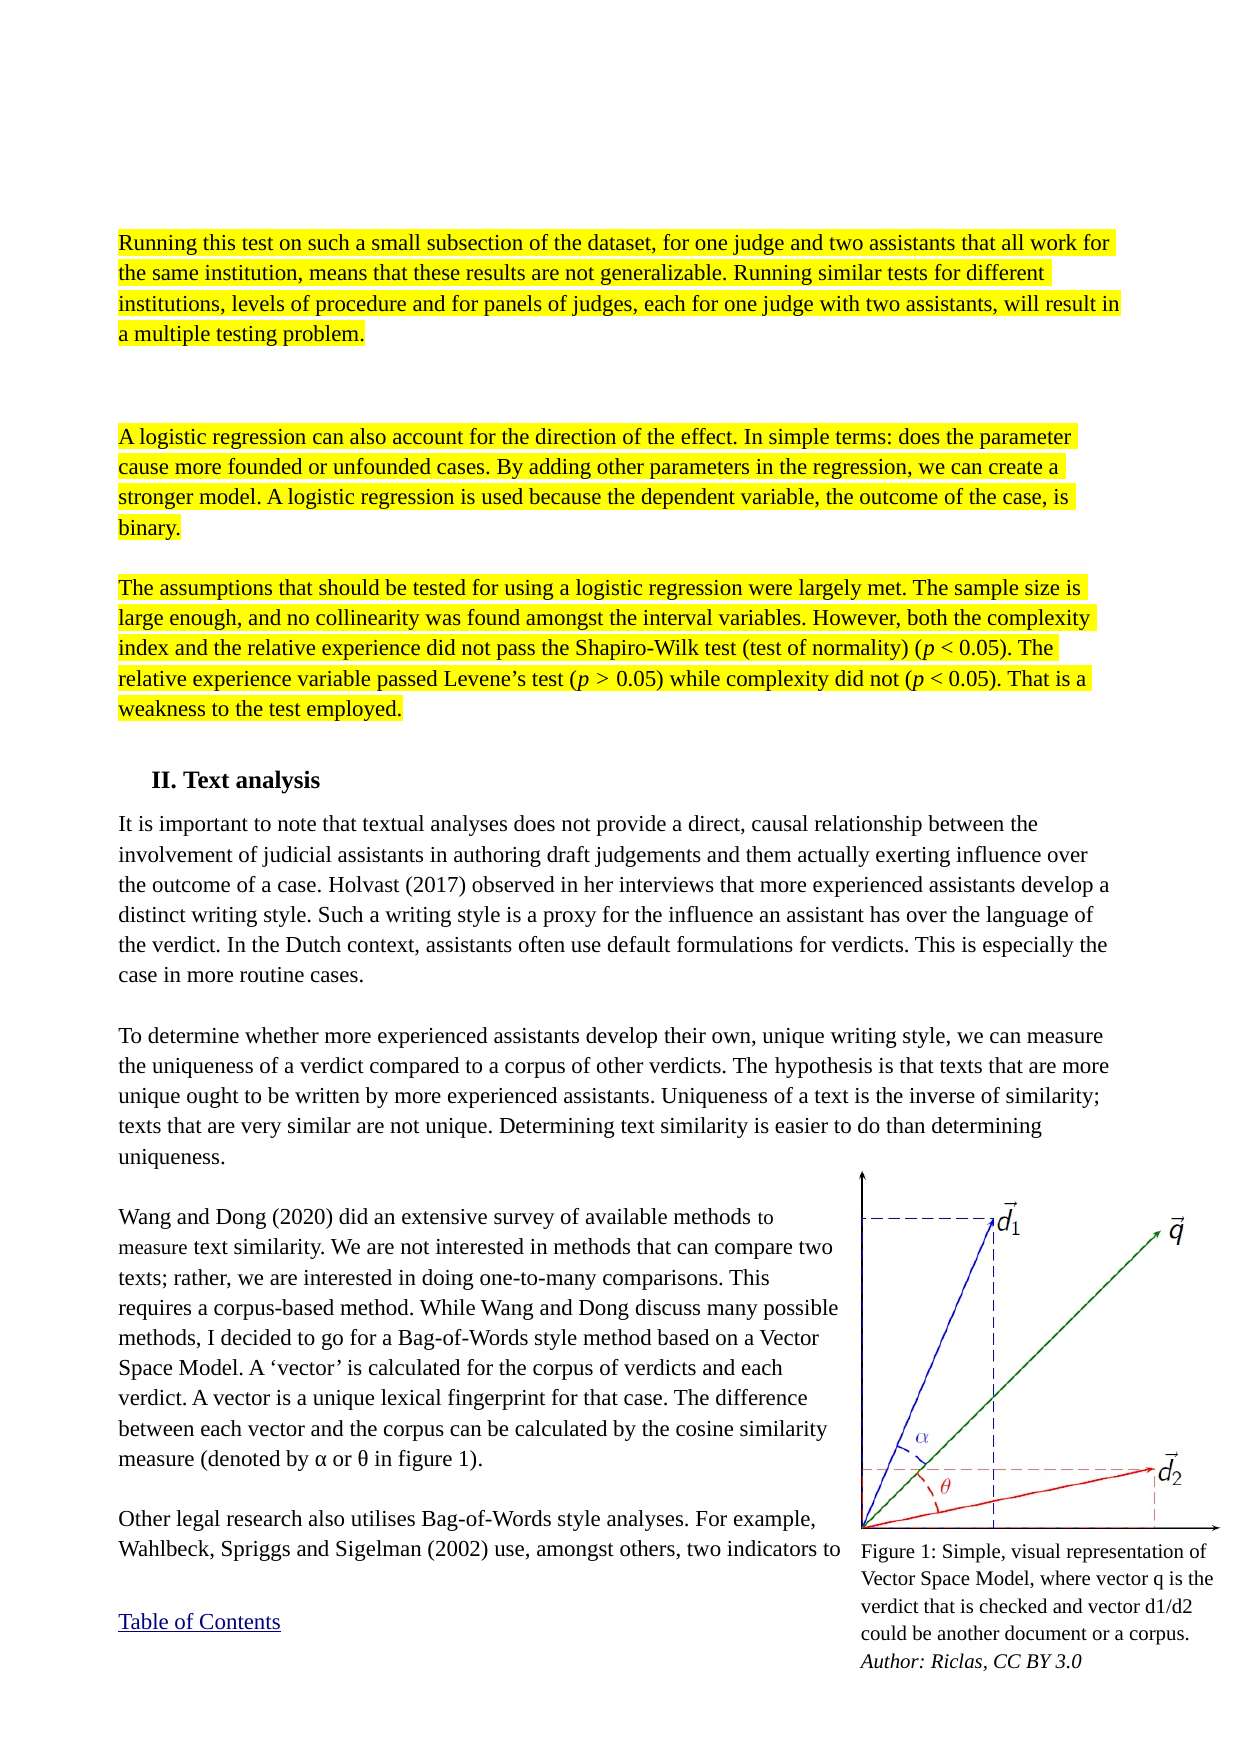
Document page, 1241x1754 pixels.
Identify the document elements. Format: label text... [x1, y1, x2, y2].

text Other legal research also utilises Bag-of-Words style analyses. For example, Wahlbeck, Spriggs and Sigelman (2002) use, amongst others, two indicators to [118, 1505, 842, 1562]
subtitle II. Text analysis [151, 766, 1122, 794]
picture [852, 1166, 1228, 1535]
text It is important to note that textual analyses does not provide a direct, causal relationship between the involvement of judicial assistants in authoring draft judgements and them actually exerting influence over the outcome of a case. Holvast (2017) observed in her interviews that more experienced assistants develop a distinct writing style. Such a writing style is a proxy for the influence an assistant has over the language of the verdict. In the Dutch context, assistants often use default formulations for verdicts. This is especially the case in more routine cases. [118, 811, 1122, 988]
text A logistic regression can also account for the direction of the effect. In simple terms: does the parameter cause more founded or unfounded cases. By adding other parameters in the regression, we can create a stronger model. A logistic regression is used because the dependent variable, the outcome of the case, is binary. [118, 423, 1122, 540]
text The assumptions that should be tested for using a logistic regression were largely met. The sample size is large enough, and no collinearity was found amongst the interval variables. However, both the complexity index and the relative experience did not pass the Shapiro-Wilk test (test of normality) (p < 0.05). The relative experience variable passed Levene’s test (p > 0.05) while complexity did not (p < 0.05). That is a weakness to the test employed. [118, 574, 1122, 721]
text To determine whether more experienced assistants develop their own, unique writing style, we can measure the uniqueness of a verdict compared to a corpus of other verdicts. The hypothesis is that texts that are more unique ought to be written by more experienced assistants. Uniqueness of a text is the inverse of similarity; texts that are very similar are not unique. Determining text similarity is easier to do than determining uniqueness. [118, 1022, 1122, 1169]
text Figure 1: Simple, visual representation of Vector Space Model, where vector q is the verdict that is checked and vector d1/d2 could be another document or a corpus. Author: Riclas, CC BY 3.0 [861, 1535, 1217, 1673]
list Running this test on such a small subsection of the dataset, for one judge and two assistants that all work for the same institution, means that these results are not generalizable. Running similar tests for different institutions, levels of procedure and for panels of judges, each for one judge with two assistants, will result in a multiple testing problem. [118, 229, 1122, 346]
text Wang and Dong (2020) did an extensive survey of available methods to measure text similarity. We are not interested in methods that can compare two texts; rather, we are interested in doing one-to-many comparisons. This requires a corpus-based method. While Wang and Dong discuss many possible methods, I decided to go for a Bag-of-Words style method based on a Vector Space Model. A ‘vector’ is calculated for the corpus of verdicts and each verdict. A vector is a unique lexical fingerprint for that case. The difference between each vector and the corpus can be calculated by the cosine similarity measure (denoted by α or θ in figure 1). [118, 1203, 842, 1471]
